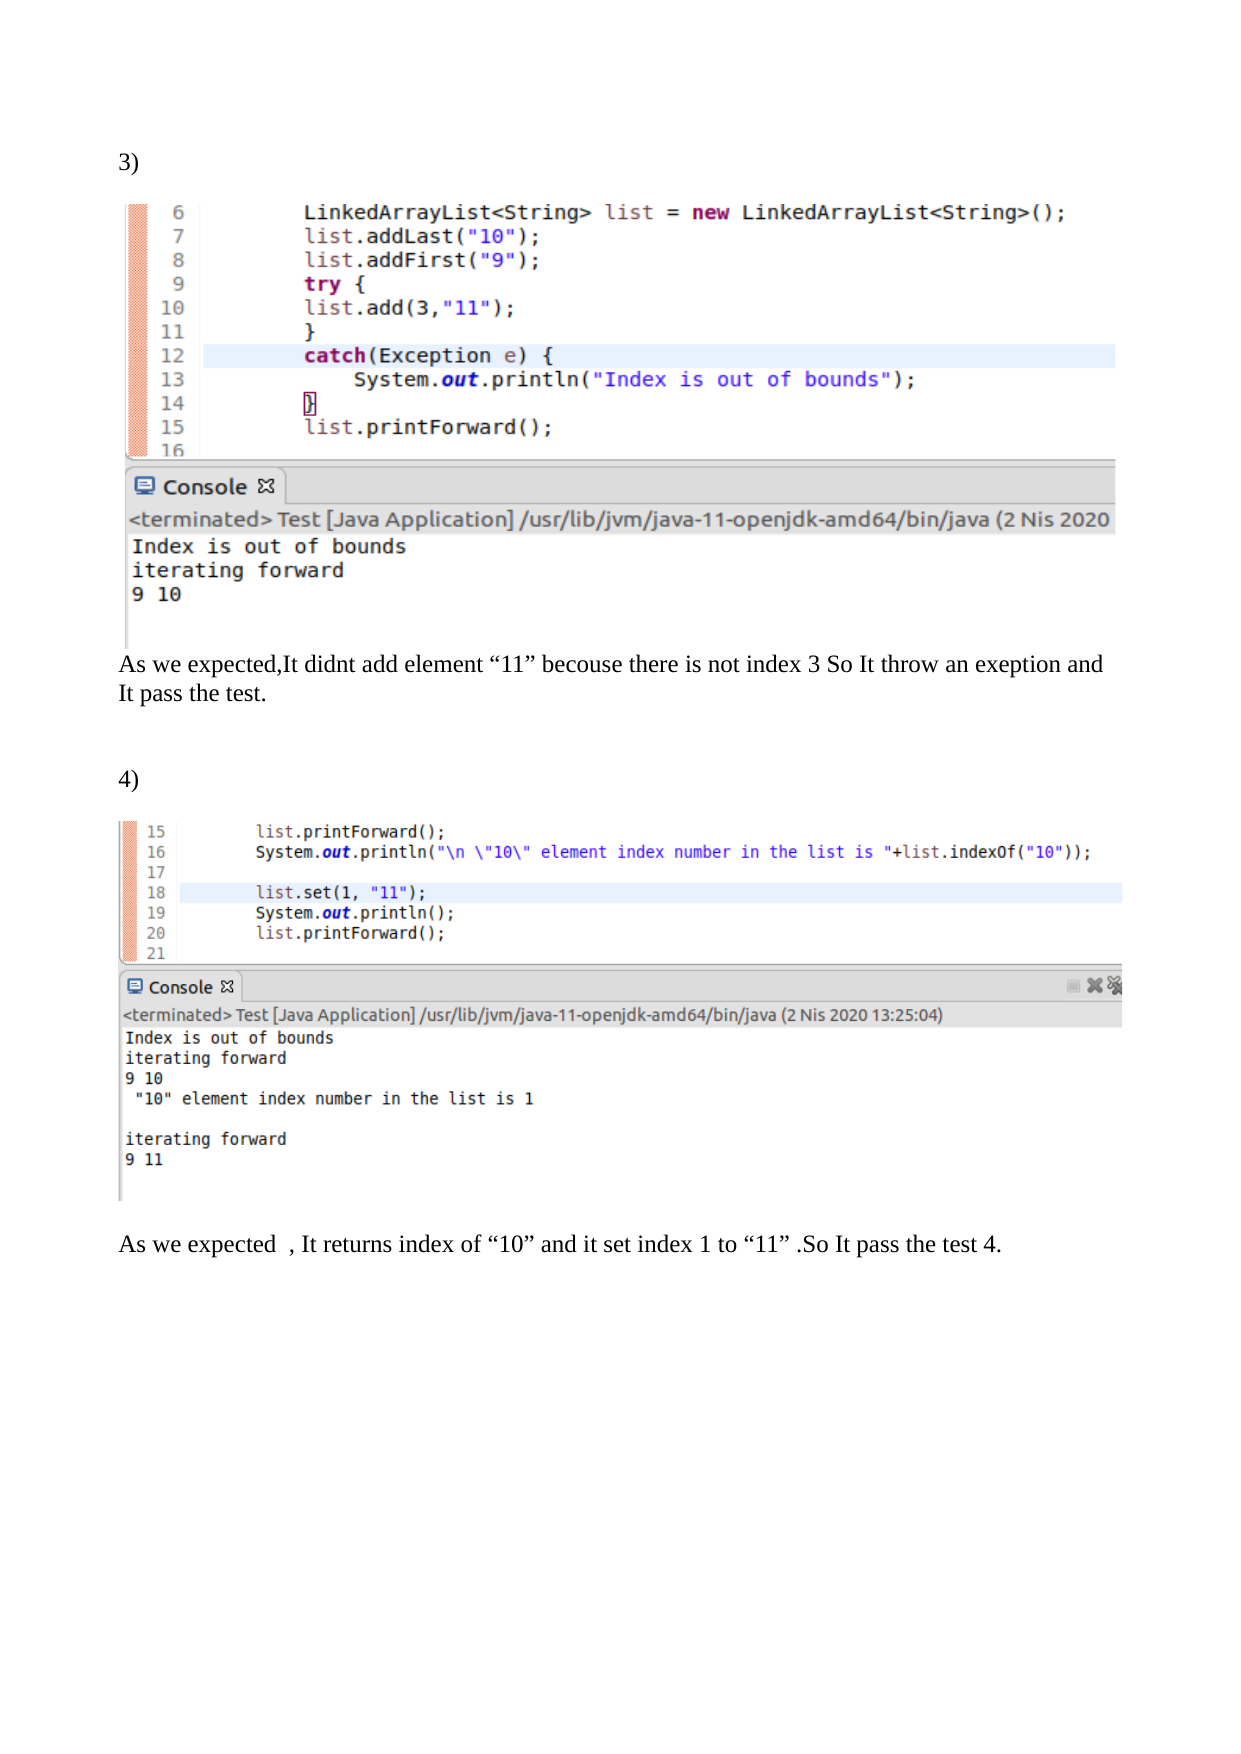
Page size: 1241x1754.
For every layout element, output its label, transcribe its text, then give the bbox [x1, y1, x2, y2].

picture [124, 204, 1116, 649]
picture [118, 821, 1123, 1201]
text 3) [118, 147, 1122, 176]
text 4) [118, 764, 1122, 793]
text As we expected , It returns index of “10” and it set index 1 to “11” .So It pass the test 4. [118, 1229, 1122, 1258]
text As we expected,It didnt add element “11” becouse there is not index 3 So It throw an exeption and It pass the test. [118, 204, 1122, 707]
